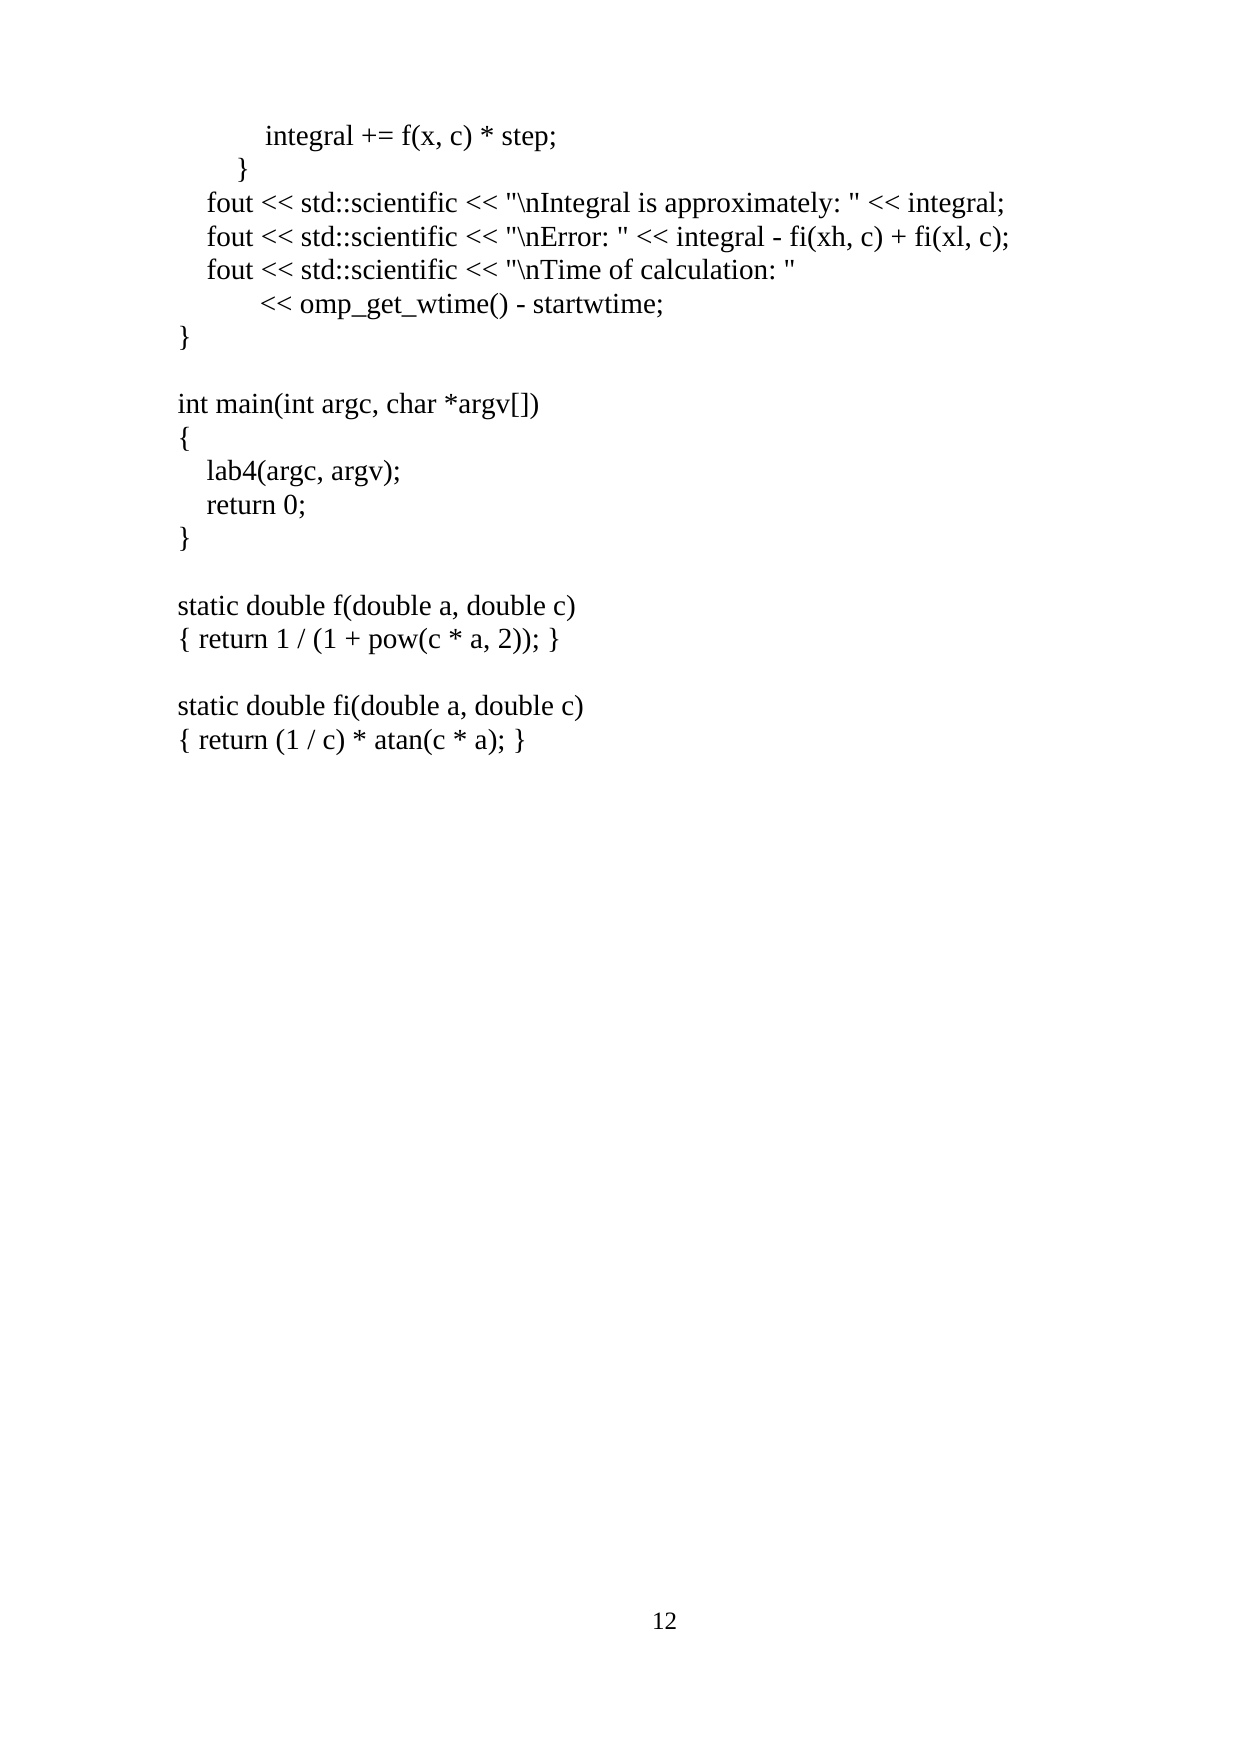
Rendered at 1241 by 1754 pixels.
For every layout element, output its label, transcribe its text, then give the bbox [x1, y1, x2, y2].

text integral += f(x, c) * step; [177, 118, 1152, 152]
text } [177, 319, 1152, 353]
text lab4(argc, argv); [177, 453, 1152, 487]
text << omp_get_wtime() - startwtime; [177, 286, 1152, 319]
text static double f(double a, double c) [177, 588, 1152, 621]
text { return (1 / c) * atan(c * a); } [177, 722, 1152, 755]
text } [177, 152, 1152, 185]
text { [177, 420, 1152, 453]
text return 0; [177, 487, 1152, 521]
text static double fi(double a, double c) [177, 688, 1152, 722]
text fout << std::scientific << "\nTime of calculation: " [177, 252, 1152, 286]
text fout << std::scientific << "\nIntegral is approximately: " << integral; [177, 185, 1152, 219]
text } [177, 521, 1152, 554]
text fout << std::scientific << "\nError: " << integral - fi(xh, c) + fi(xl, c); [177, 219, 1152, 252]
text { return 1 / (1 + pow(c * a, 2)); } [177, 621, 1152, 655]
text int main(int argc, char *argv[]) [177, 386, 1152, 420]
